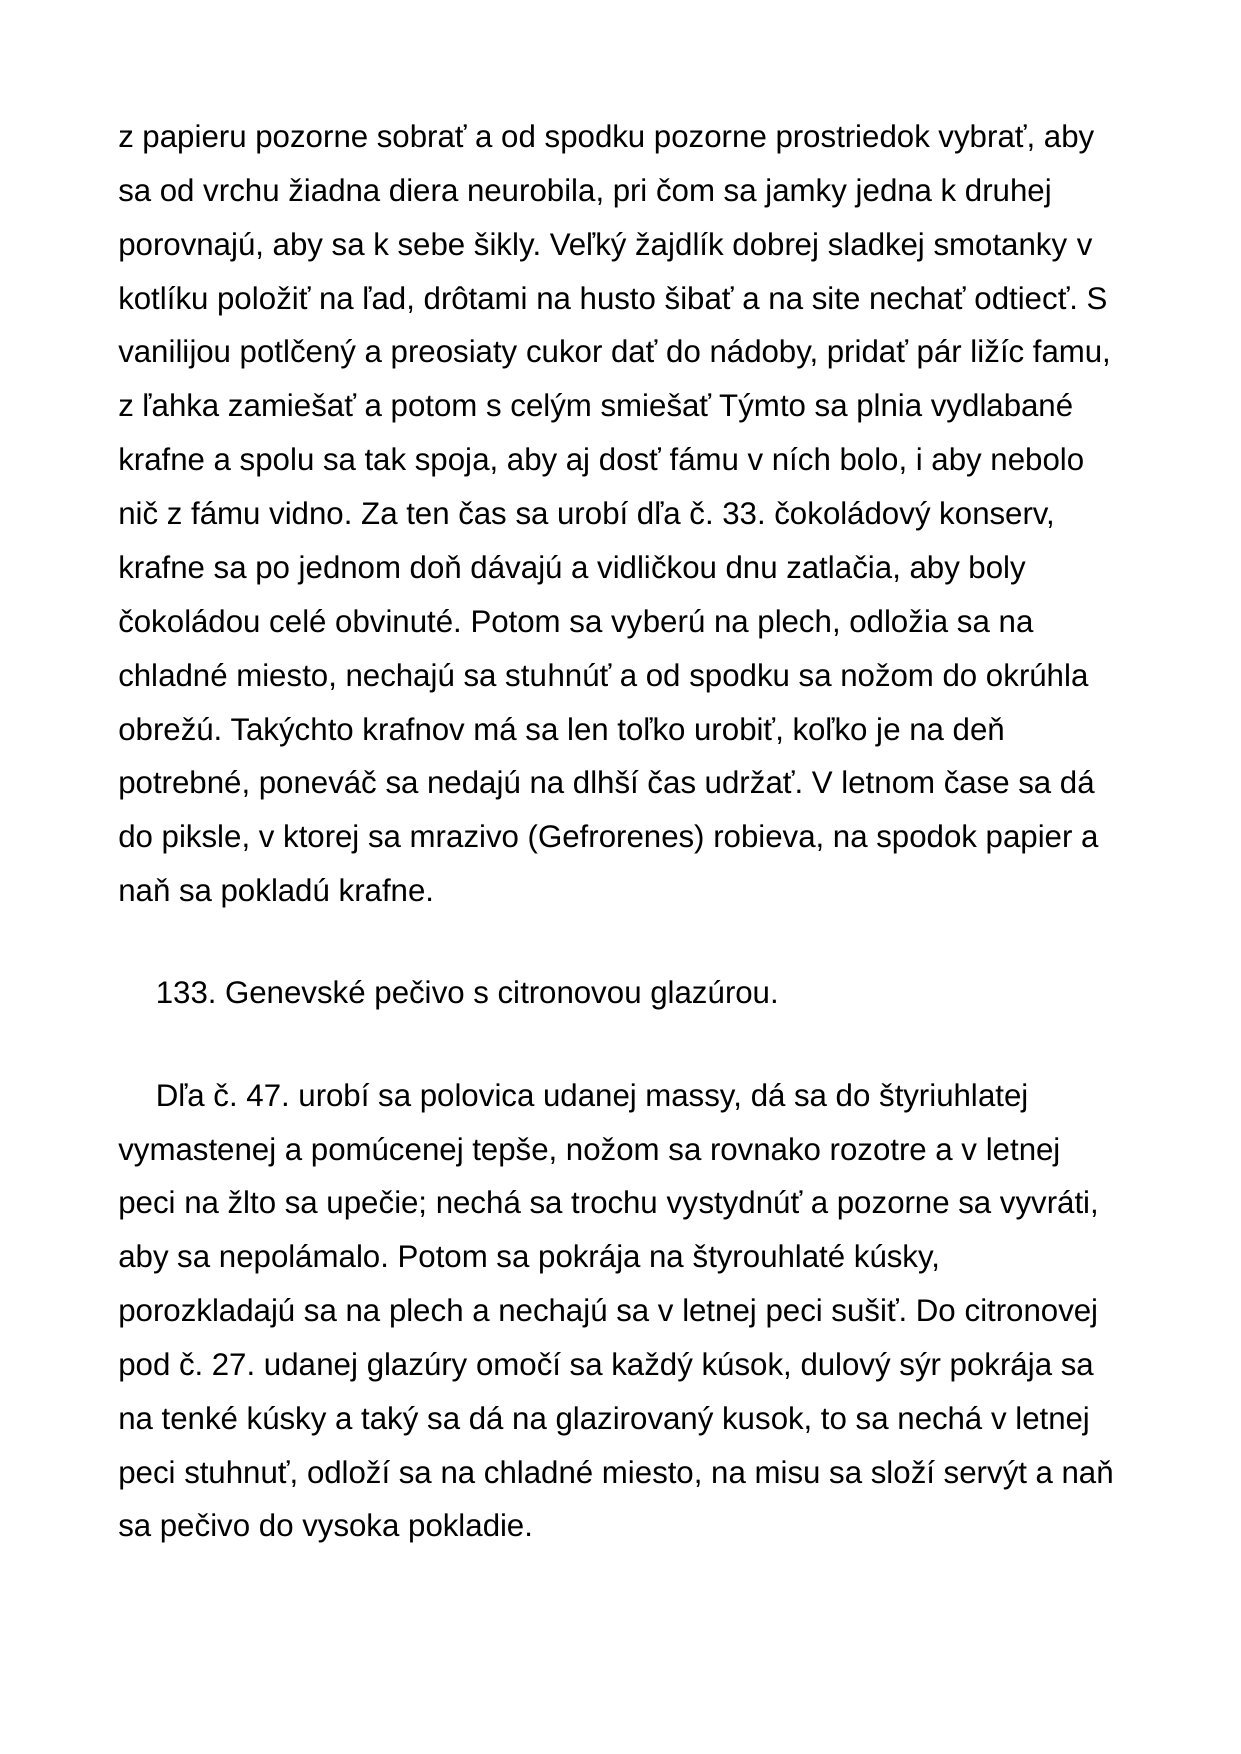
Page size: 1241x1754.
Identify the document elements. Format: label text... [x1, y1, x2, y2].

text Dľa č. 47. urobí sa polovica udanej massy, dá sa do štyriuhlatej vymastenej a pomúcenej tepše, nožom sa rovnako rozotre a v letnej peci na žlto sa upečie; nechá sa trochu vy­stydnúť a pozorne sa vyvráti, aby sa nepolámalo. Potom sa pokrája na štyrouhlaté kúsky, porozkladajú sa na plech a nechajú sa v letnej peci sušiť. Do citronovej pod č. 27. uda­nej glazúry omočí sa každý kúsok, dulový sýr pokrája sa na tenké kúsky a taký sa dá na glazirovaný kusok, to sa nechá v letnej peci stuhnuť, odloží sa na chladné miesto, na misu sa složí servýt a naň sa pečivo do vysoka pokladie. [118, 1077, 1122, 1543]
text z papieru pozorne sobrať a od spodku pozorne prostriedok vybrať, aby sa od vrchu žiadna diera neurobila, pri čom sa jamky jedna k druhej porovnajú, aby sa k sebe šikly. Veľký žajdlík dobrej sladkej smotanky v kotlíku položiť na ľad, drôtami na husto šibať a na site nechať odtiecť. S vanilijou potlčený a preosiaty cukor dať do nádoby, pridať pár ližíc famu, z ľahka zamiešať a potom s celým smiešať Týmto sa plnia vydlabané krafne a spolu sa tak spoja, aby aj dosť fámu v ních bolo, i aby nebolo nič z fámu vidno. Za ten čas sa urobí dľa č. 33. čokoládový konserv, krafne sa po jednom doň dávajú a vidličkou dnu zatlačia, aby boly čokoládou celé obvinuté. Potom sa vy­berú na plech, odložia sa na chladné miesto, nechajú sa stu­hnúť a od spodku sa nožom do okrúhla obrežú. Takýchto krafnov má sa len toľko urobiť, koľko je na deň potrebné, poneváč sa nedajú na dlhší čas udržať. V letnom čase sa dá do piksle, v ktorej sa mrazivo (Gefrorenes) robieva, na spodok papier a naň sa pokladú krafne. [118, 118, 1122, 908]
text 133. Genevské pečivo s citronovou glazúrou. [118, 974, 1122, 1010]
